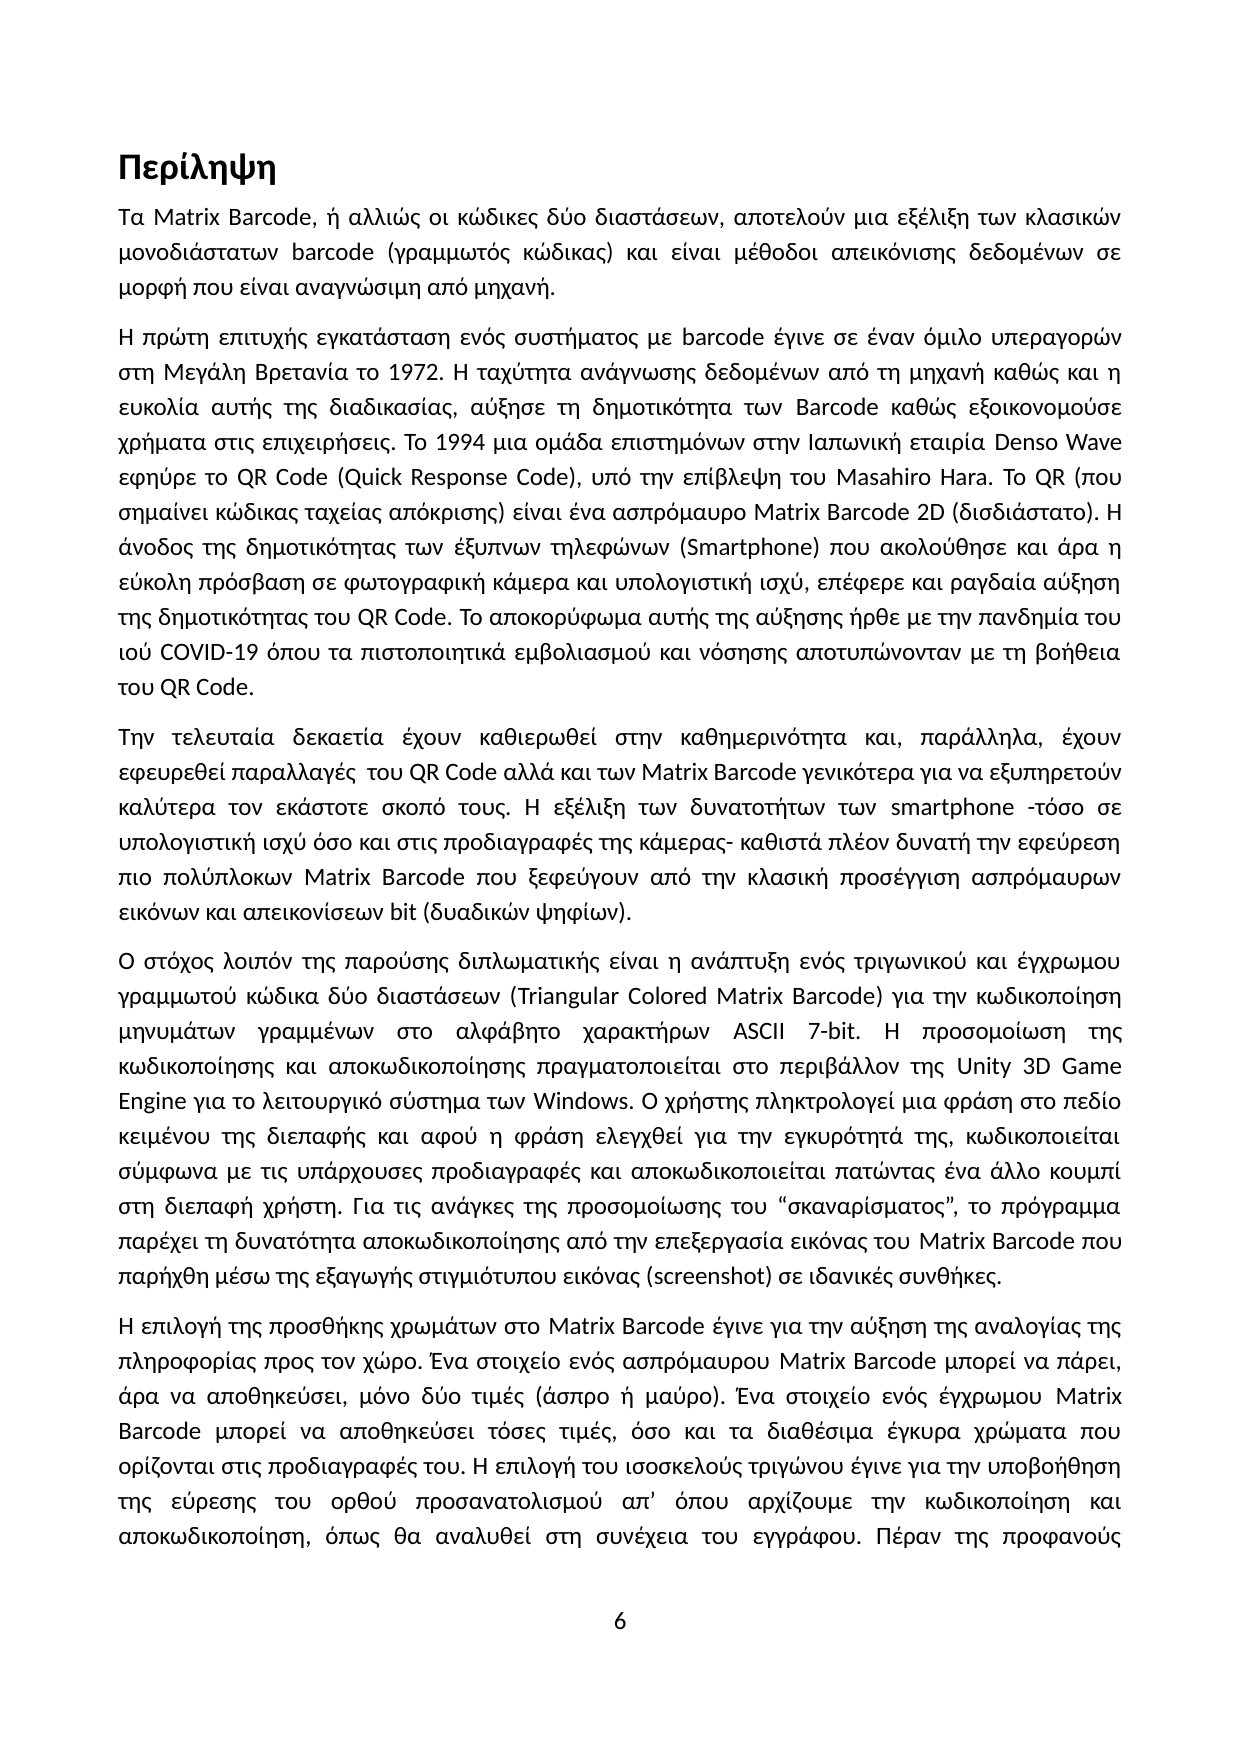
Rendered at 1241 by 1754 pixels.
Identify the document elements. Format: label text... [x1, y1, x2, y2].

text Τα Matrix Barcode, ή αλλιώς οι κώδικες δύο διαστάσεων, αποτελούν μια εξέλιξη των κλασικών μονοδιάστατων barcode (γραμμωτός κώδικας) και είναι μέθοδοι απεικόνισης δεδομένων σε μορφή που είναι αναγνώσιμη από μηχανή. [118, 201, 1122, 302]
text Ο στόχος λοιπόν της παρούσης διπλωματικής είναι η ανάπτυξη ενός τριγωνικού και έγχρωμου γραμμωτού κώδικα δύο διαστάσεων (Triangular Colored Matrix Barcode) για την κωδικοποίηση μηνυμάτων γραμμένων στο αλφάβητο χαρακτήρων ASCII 7-bit. Η προσομοίωση της κωδικοποίησης και αποκωδικοποίησης πραγματοποιείται στο περιβάλλον της Unity 3D Game Engine για το λειτουργικό σύστημα των Windows. Ο χρήστης πληκτρολογεί μια φράση στο πεδίο κειμένου της διεπαφής και αφού η φράση ελεγχθεί για την εγκυρότητά της, κωδικοποιείται σύμφωνα με τις υπάρχουσες προδιαγραφές και αποκωδικοποιείται πατώντας ένα άλλο κουμπί στη διεπαφή χρήστη. Για τις ανάγκες της προσομοίωσης του “σκαναρίσματος”, το πρόγραμμα παρέχει τη δυνατότητα αποκωδικοποίησης από την επεξεργασία εικόνας του Matrix Barcode που παρήχθη μέσω της εξαγωγής στιγμιότυπου εικόνας (screenshot) σε ιδανικές συνθήκες. [118, 945, 1122, 1291]
text Την τελευταία δεκαετία έχουν καθιερωθεί στην καθημερινότητα και, παράλληλα, έχουν εφευρεθεί παραλλαγές του QR Code αλλά και των Matrix Barcode γενικότερα για να εξυπηρετούν καλύτερα τον εκάστοτε σκοπό τους. Η εξέλιξη των δυνατοτήτων των smartphone -τόσο σε υπολογιστική ισχύ όσο και στις προδιαγραφές της κάμερας- καθιστά πλέον δυνατή την εφεύρεση πιο πολύπλοκων Matrix Barcode που ξεφεύγουν από την κλασική προσέγγιση ασπρόμαυρων εικόνων και απεικονίσεων bit (δυαδικών ψηφίων). [118, 721, 1122, 926]
text Η επιλογή της προσθήκης χρωμάτων στο Matrix Barcode έγινε για την αύξηση της αναλογίας της πληροφορίας προς τον χώρο. Ένα στοιχείο ενός ασπρόμαυρου Matrix Barcode μπορεί να πάρει, άρα να αποθηκεύσει, μόνο δύο τιμές (άσπρο ή μαύρο). Ένα στοιχείο ενός έγχρωμου Matrix Barcode μπορεί να αποθηκεύσει τόσες τιμές, όσο και τα διαθέσιμα έγκυρα χρώματα που ορίζονται στις προδιαγραφές του. Η επιλογή του ισοσκελούς τριγώνου έγινε για την υποβοήθηση της εύρεσης του ορθού προσανατολισμού απ’ όπου αρχίζουμε την κωδικοποίηση και αποκωδικοποίηση, όπως θα αναλυθεί στη συνέχεια του εγγράφου. Πέραν της προφανούς [118, 1310, 1122, 1550]
text Η πρώτη επιτυχής εγκατάσταση ενός συστήματος με barcode έγινε σε έναν όμιλο υπεραγορών στη Μεγάλη Βρετανία το 1972. Η ταχύτητα ανάγνωσης δεδομένων από τη μηχανή καθώς και η ευκολία αυτής της διαδικασίας, αύξησε τη δημοτικότητα των Barcode καθώς εξοικονομούσε χρήματα στις επιχειρήσεις. Το 1994 μια ομάδα επιστημόνων στην Ιαπωνική εταιρία Denso Wave εφηύρε το QR Code (Quick Response Code), υπό την επίβλεψη του Masahiro Hara. Το QR (που σημαίνει κώδικας ταχείας απόκρισης) είναι ένα ασπρόμαυρο Matrix Barcode 2D (δισδιάστατο). Η άνοδος της δημοτικότητας των έξυπνων τηλεφώνων (Smartphone) που ακολούθησε και άρα η εύκολη πρόσβαση σε φωτογραφική κάμερα και υπολογιστική ισχύ, επέφερε και ραγδαία αύξηση της δημοτικότητας του QR Code. Το αποκορύφωμα αυτής της αύξησης ήρθε με την πανδημία του ιού COVID-19 όπου τα πιστοποιητικά εμβολιασμού και νόσησης αποτυπώνονταν με τη βοήθεια του QR Code. [118, 321, 1122, 702]
subtitle Περίληψη [118, 143, 1122, 189]
